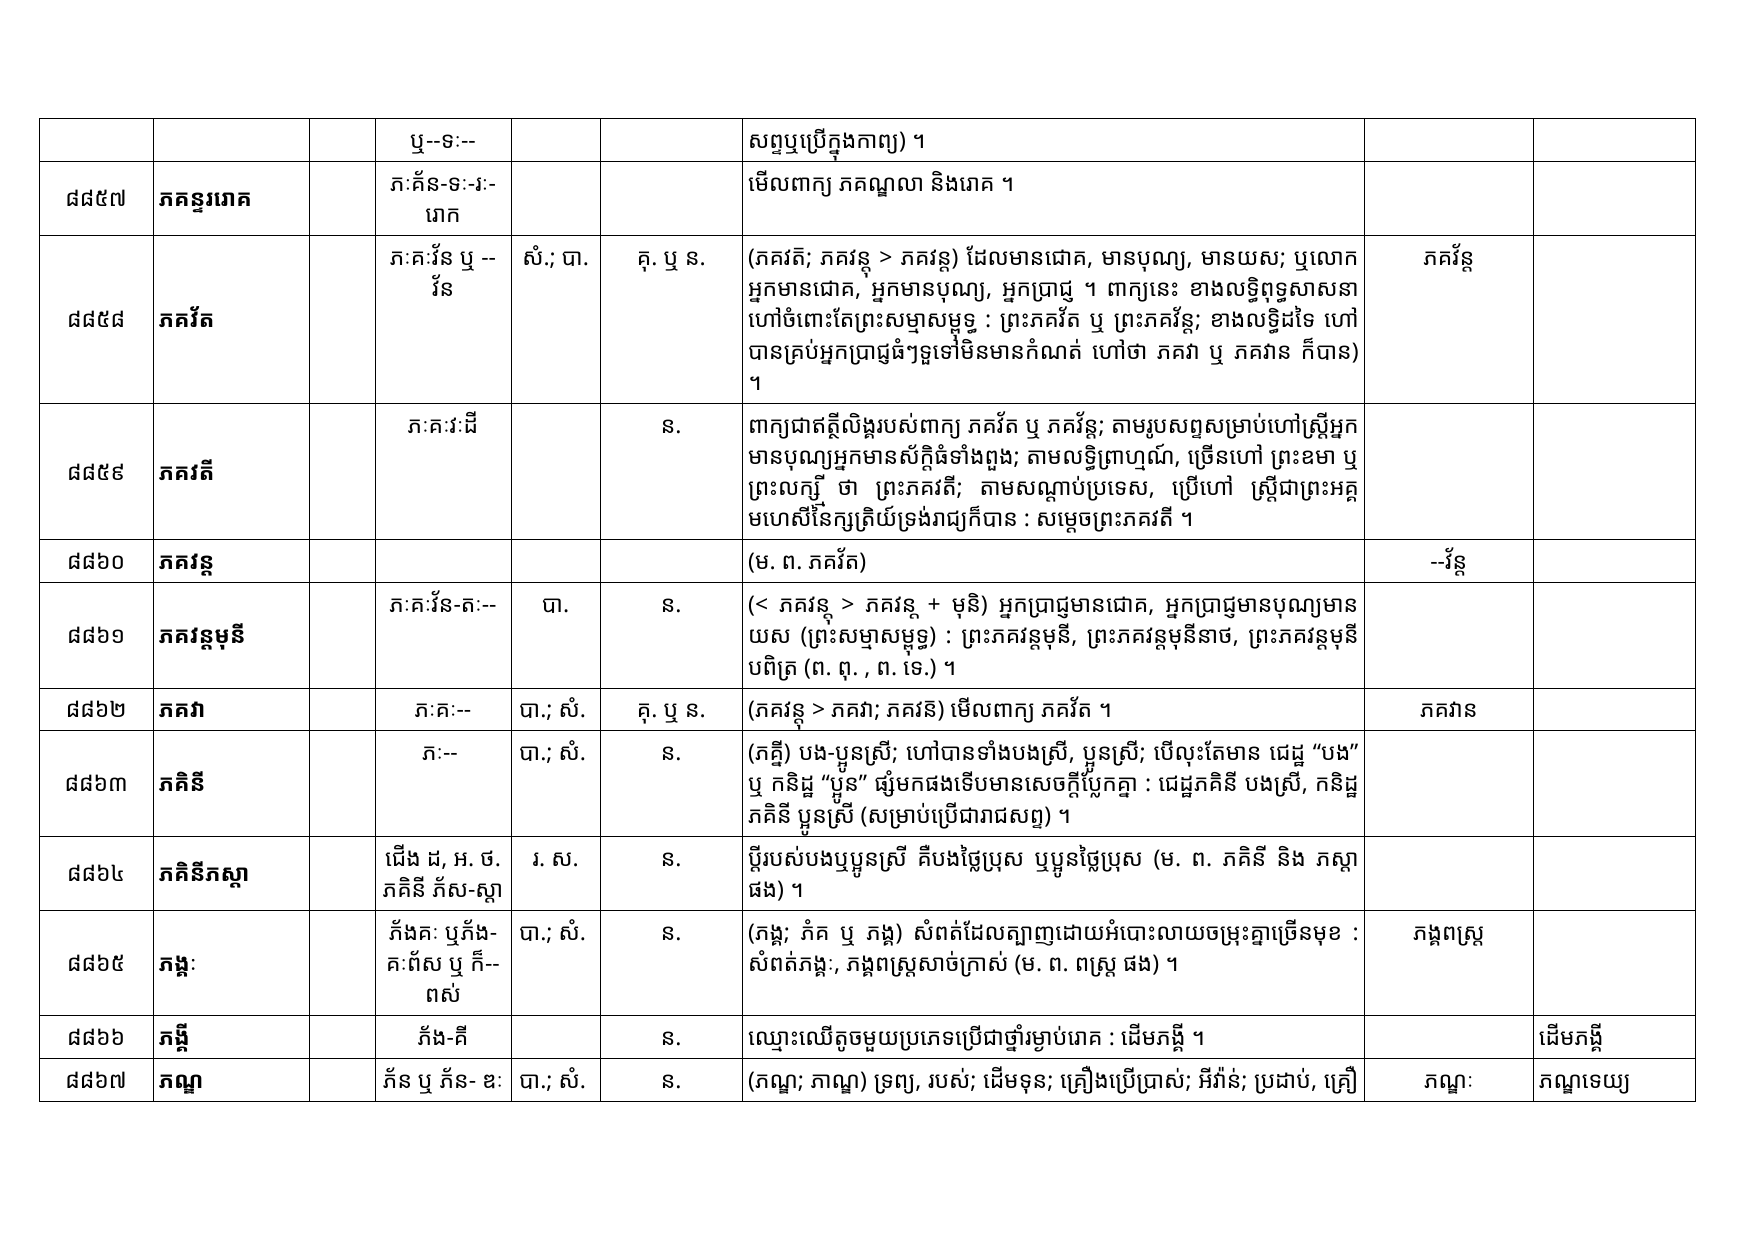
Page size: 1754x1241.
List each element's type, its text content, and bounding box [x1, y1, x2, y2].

table_cell ភណ្ឌ​ទេយ្យ [1534, 1059, 1695, 1101]
table_cell [1534, 540, 1695, 582]
table_cell [601, 162, 742, 235]
table_cell ៨៨៦០ [40, 540, 153, 582]
table_cell [310, 162, 375, 235]
table_cell ៨៨៦៤ [40, 837, 153, 910]
table_cell [40, 119, 153, 161]
table_cell ភៈគ័ន-ទៈ-រៈ-រោក [376, 162, 511, 235]
table_cell ភ័ង-គី [376, 1016, 511, 1058]
table_cell (ភគវត៑; ភគវន្តុ > ភគវន្ត) ដែល​មាន​ជោគ, មាន​បុណ្យ, មាន​យស; ឬ​លោក​អ្នក​មាន​ជោគ, អ្នក​មាន​បុណ្យ, អ្នក​ប្រាជ្ញ ។ ពាក្យ​នេះ ខាង​លទ្ធិ​ពុទ្ធ​សាសនា​ហៅ​ចំពោះ​តែ​ព្រះ​សម្មាសម្ពុទ្ធ : ព្រះ​ភគវ័ត ឬ ព្រះ​ភគវ័ន្ត; ខាង​លទ្ធិ​ដទៃ ហៅ​បាន​គ្រប់​អ្នក​ប្រាជ្ញ​ធំ​ៗ​ទួទៅ​មិន​មាន​កំណត់ ហៅ​ថា ភគវា ឬ ភគវាន ក៏​បាន) ។ [743, 236, 1364, 403]
table_cell ៨៨៦១ [40, 583, 153, 687]
table_cell [154, 119, 309, 161]
table_cell មើល​ពាក្យ ភគណ្ឌលា និង​រោគ ។ [743, 162, 1364, 235]
table_cell ៨៨៦២ [40, 689, 153, 730]
table_cell បា.; សំ. [512, 911, 600, 1015]
table_cell ន. [601, 1059, 742, 1101]
table_cell ៨៨៦៥ [40, 911, 153, 1015]
table_cell [512, 540, 600, 582]
table_cell ភណ្ឌៈ [1365, 1059, 1533, 1101]
table_cell [1534, 236, 1695, 403]
table_cell បា.; សំ. [512, 1059, 600, 1101]
table_cell [512, 119, 600, 161]
table_cell ភៈគៈវ័ន-តៈ-- [376, 583, 511, 687]
table_cell (ភង្គ; ភំគ ឬ ភង្គ) សំពត់​ដែល​ត្បាញ​ដោយ​អំបោះ​លាយ​ចម្រុះ​គ្នា​ច្រើន​មុខ : សំពត់​ភង្គៈ, ភង្គ​ពស្រ្ត​សាច់​ក្រាស់ (ម. ព. ពស្ត្រ ផង) ។ [743, 911, 1364, 1015]
table_cell ឈ្មោះ​ឈើ​តូច​មួយ​ប្រភេទ​ប្រើ​ជា​ថ្នាំ​រម្ងាប់​រោគ : ដើម​ភង្គី ។ [743, 1016, 1364, 1058]
table_cell [310, 119, 375, 161]
table_cell ភៈ-- [376, 731, 511, 836]
table_cell ន. [601, 1016, 742, 1058]
table_cell ភគវាន [1365, 689, 1533, 730]
table_cell [310, 1016, 375, 1058]
table_cell ន. [601, 583, 742, 687]
table_cell [310, 404, 375, 539]
table_cell [1365, 731, 1533, 836]
table_cell ន. [601, 911, 742, 1015]
table_cell ភៈគៈវៈដី [376, 404, 511, 539]
table_cell [310, 731, 375, 836]
table_cell ភ័ន ឬ ភ័ន- ឌៈ [376, 1059, 511, 1101]
table_cell ភគវ័ន្ត [1365, 236, 1533, 403]
table_cell [601, 119, 742, 161]
table_cell [1365, 404, 1533, 539]
table_cell រ. ស. [512, 837, 600, 910]
table_cell [1365, 583, 1533, 687]
table_cell [310, 540, 375, 582]
table_cell ឬ--ទៈ-- [376, 119, 511, 161]
table_cell [376, 540, 511, 582]
table_cell [601, 540, 742, 582]
table_cell [310, 689, 375, 730]
table_cell --វ័ន្ត [1365, 540, 1533, 582]
table_cell ៨៨៥៨ [40, 236, 153, 403]
table_cell គុ. ឬ ន. [601, 236, 742, 403]
table_cell ភគវន្ត [154, 540, 309, 582]
table_cell (ភណ្ឌ; ភាណ្ឌ) ទ្រព្យ, របស់; ដើម​ទុន; គ្រឿង​ប្រើប្រាស់; អីវ៉ាន់; ប្រដាប់, គ្រឿ​ [743, 1059, 1364, 1101]
table_cell [310, 236, 375, 403]
table_cell ប្ដី​របស់​បង​ឬ​ប្អូន​ស្រី គឺ​បង​ថ្លៃ​ប្រុស ឬ​ប្អូន​ថ្លៃ​ប្រុស (ម. ព. ភគិនី និង ភស្ដា ផង) ។ [743, 837, 1364, 910]
table_cell [1365, 1016, 1533, 1058]
table_cell គុ. ឬ ន. [601, 689, 742, 730]
table_cell [1365, 162, 1533, 235]
table_cell ន. [601, 837, 742, 910]
table_cell បា.; សំ. [512, 731, 600, 836]
table_cell ភគវា [154, 689, 309, 730]
table_cell ភគវ័ត [154, 236, 309, 403]
table_cell ជើង ដ, អ. ថ. ភគិនី ភ័ស-ស្ដា [376, 837, 511, 910]
table_cell ៨៨៦៦ [40, 1016, 153, 1058]
table_cell ៨៨៥៧ [40, 162, 153, 235]
table_cell [1365, 119, 1533, 161]
table_cell ភៈគៈ-- [376, 689, 511, 730]
table_cell ភគិនី​ភស្ដា [154, 837, 309, 910]
table_cell [512, 1016, 600, 1058]
table_cell ភ័ងគៈ ឬ​ភ័ង-គៈព័ស ឬ ក៏--ពស់ [376, 911, 511, 1015]
table_cell [512, 162, 600, 235]
table_cell [1534, 583, 1695, 687]
table_cell [310, 1059, 375, 1101]
table_cell ភង្គៈ [154, 911, 309, 1015]
table_cell (< ភគវន្តុ > ភគវន្ត + មុនិ) អ្នក​ប្រាជ្ញ​មាន​ជោគ, អ្នក​ប្រាជ្ញ​មាន​បុណ្យ​មាន​យស (ព្រះ​សម្មាសម្ពុទ្ធ) : ព្រះ​ភគវន្ត​មុនី, ព្រះ​ភគវន្ត​មុនី​នាថ, ព្រះ​ភគវន្ត​មុនី​បពិត្រ (ព. ពុ. , ព. ទេ.) ។ [743, 583, 1364, 687]
table_cell បា. [512, 583, 600, 687]
table_cell [310, 911, 375, 1015]
table_cell [310, 837, 375, 910]
table_cell [1534, 911, 1695, 1015]
table_cell ៨៨៥៩ [40, 404, 153, 539]
table_cell សព្ទ​ឬ​ប្រើ​ក្នុង​កាព្យ) ។ [743, 119, 1364, 161]
table_cell [1534, 162, 1695, 235]
table_cell [1534, 837, 1695, 910]
table_cell ៨៨៦៧ [40, 1059, 153, 1101]
table_cell ន. [601, 731, 742, 836]
table_cell ពាក្យ​ជា​ឥត្ថី​លិង្គ​របស់​ពាក្យ ភគវ័ត ឬ ភគវ័ន្ត; តាម​រូប​សព្ទ​សម្រាប់​ហៅ​ស្ត្រី​អ្នក​មាន​បុណ្យ​អ្នក​មាន​ស័ក្តិ​ធំ​ទាំងពួង; តាម​លទ្ធិ​ព្រាហ្មណ៍, ច្រើន​ហៅ ព្រះ​ឧមា ឬ ព្រះ​លក្ស្មី ថា ព្រះ​ភគវតី; តាម​សណ្ដាប់​ប្រទេស, ប្រើ​ហៅ ស្ត្រី​ជា​ព្រះ​អគ្គ​មហេសី​នៃ​ក្សត្រិយ៍​ទ្រង់​រាជ្យ​ក៏​បាន : សម្ដេច​ព្រះ​ភគវតី ។ [743, 404, 1364, 539]
table_cell (ភគវន្តុ > ភគវា; ភគវន៑) មើល​ពាក្យ ភគវ័ត ។ [743, 689, 1364, 730]
table_cell ភង្គពស្ត្រ [1365, 911, 1533, 1015]
table_cell ភគវន្ត​មុនី [154, 583, 309, 687]
table_cell [1534, 119, 1695, 161]
table_cell ភគិនី [154, 731, 309, 836]
table_cell ន. [601, 404, 742, 539]
table_cell ភណ្ឌ [154, 1059, 309, 1101]
table_cell ភៈគៈវ័ន ឬ --វ័ន [376, 236, 511, 403]
table_cell បា.; សំ. [512, 689, 600, 730]
table_cell [1534, 404, 1695, 539]
table_cell (ម. ព. ភគវ័ត) [743, 540, 1364, 582]
table_cell (ភគ្នី) បង-ប្អូន​ស្រី; ហៅ​បាន​ទាំង​បង​ស្រី, ប្អូន​ស្រី; បើ​លុះ​តែ​មាន​ ជេដ្ឋ “បង” ឬ កនិដ្ឋ “ប្អូន” ផ្សំ​មក​ផង​ទើប​មាន​សេចក្ដី​ប្លែក​គ្នា : ជេដ្ឋ​ភគិនី បង​ស្រី, កនិដ្ឋ​ភគិនី ប្អូន​ស្រី (សម្រាប់​ប្រើ​ជា​រាជ​សព្ទ) ។ [743, 731, 1364, 836]
table_cell [512, 404, 600, 539]
table_cell សំ.; បា. [512, 236, 600, 403]
table_cell ដើម​ភង្គី [1534, 1016, 1695, 1058]
table_cell ៨៨៦៣ [40, 731, 153, 836]
table_cell [1534, 689, 1695, 730]
table_cell ភគន្ទរ​រោគ [154, 162, 309, 235]
table_cell [310, 583, 375, 687]
table_cell ភង្គី [154, 1016, 309, 1058]
table_cell [1534, 731, 1695, 836]
table_cell [1365, 837, 1533, 910]
table_cell ភគវតី [154, 404, 309, 539]
